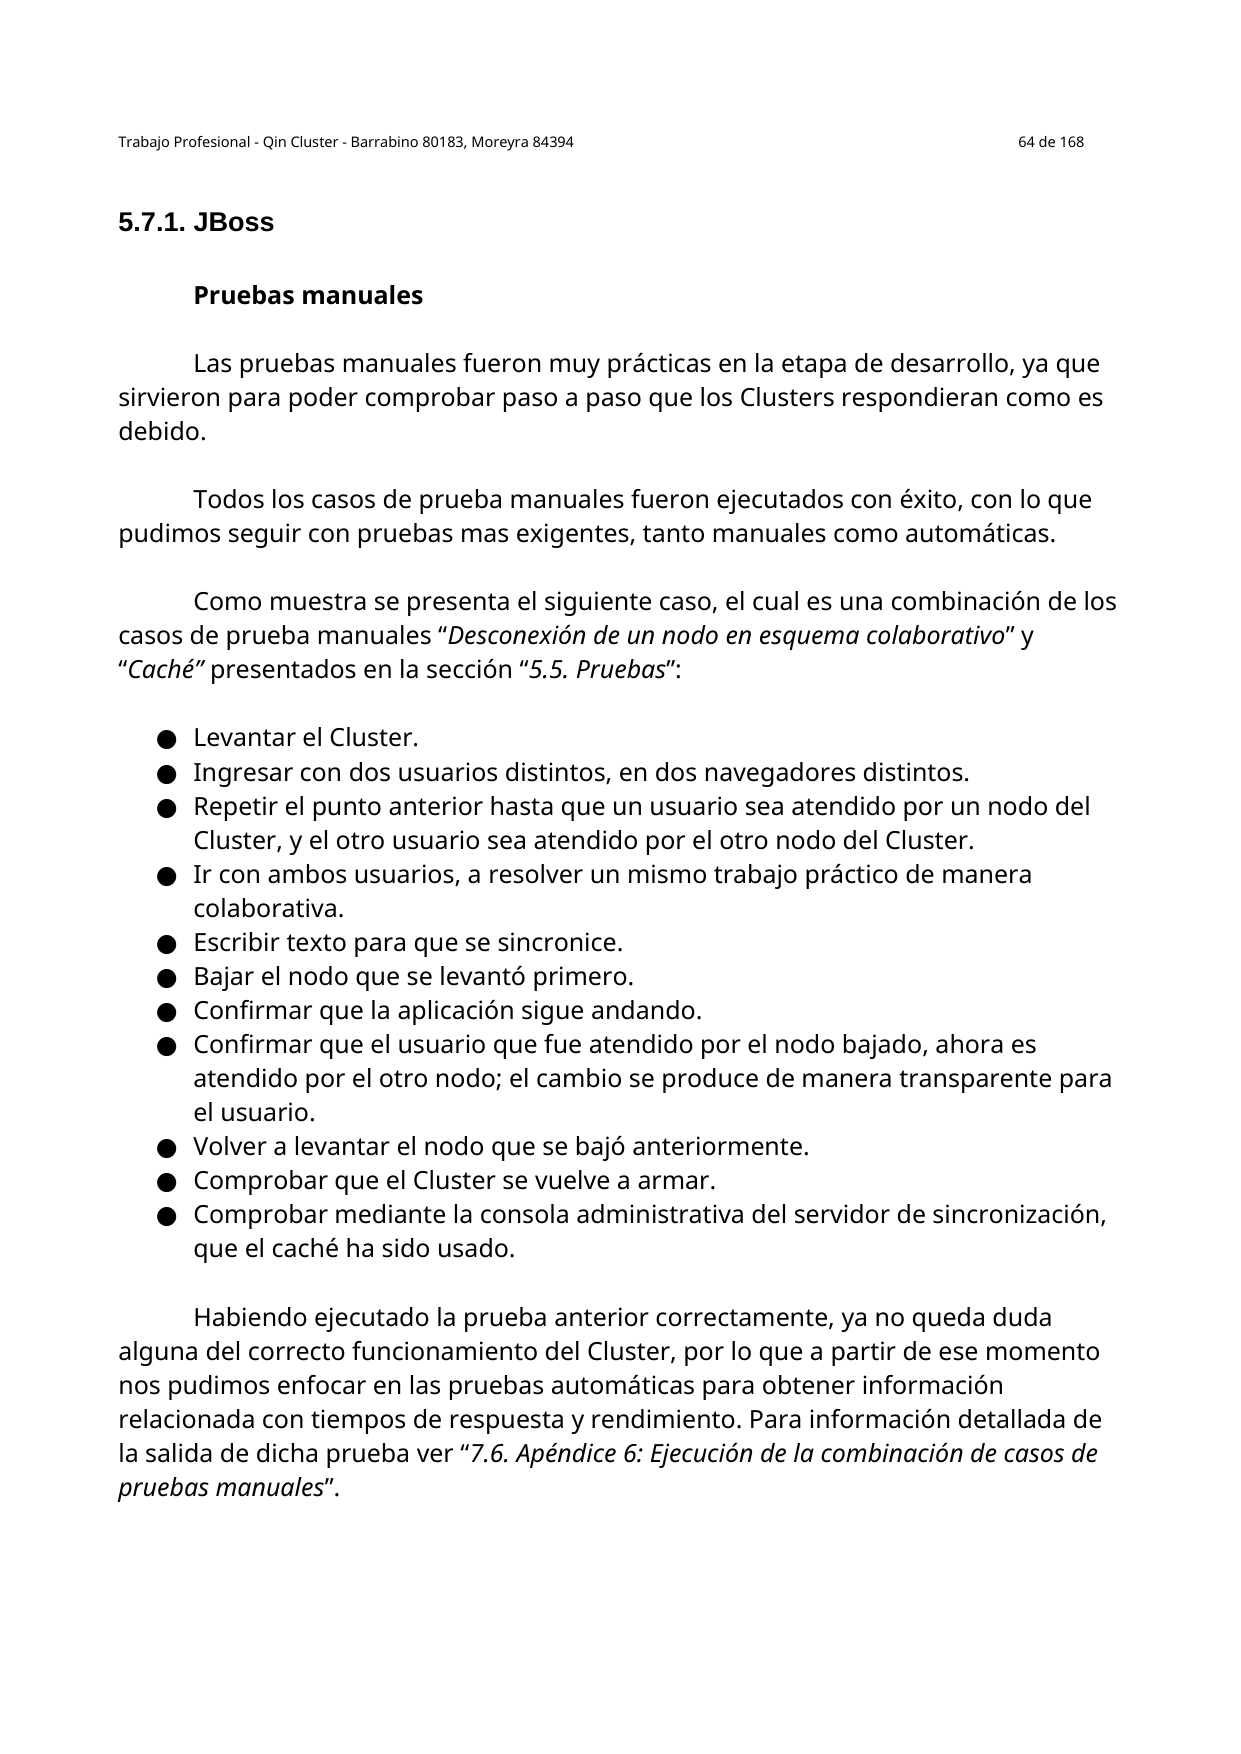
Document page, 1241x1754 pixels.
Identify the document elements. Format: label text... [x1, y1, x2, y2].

list Ingresar con dos usuarios distintos, en dos navegadores distintos. [156, 754, 1122, 788]
list Bajar el nodo que se levantó primero. [156, 958, 1122, 993]
list Comprobar mediante la consola administrativa del servidor de sincronización, que el caché ha sido usado. [156, 1197, 1122, 1265]
text Como muestra se presenta el siguiente caso, el cual es una combinación de los casos de prueba manuales “Desconexión de un nodo en esquema colaborativo” y “Caché” presentados en la sección “5.5. Pruebas”: [118, 584, 1122, 686]
text Habiendo ejecutado la prueba anterior correctamente, ya no queda duda alguna del correcto funcionamiento del Cluster, por lo que a partir de ese momento nos pudimos enfocar en las pruebas automáticas para obtener información relacionada con tiempos de respuesta y rendimiento. Para información detallada de la salida de dicha prueba ver “7.6. Apéndice 6: Ejecución de la combinación de casos de pruebas manuales”. [118, 1299, 1122, 1503]
text Las pruebas manuales fueron muy prácticas en la etapa de desarrollo, ya que sirvieron para poder comprobar paso a paso que los Clusters respondieran como es debido. [118, 345, 1122, 448]
text Pruebas manuales [118, 277, 1122, 311]
list Volver a levantar el nodo que se bajó anteriormente. [156, 1129, 1122, 1163]
list Ir con ambos usuarios, a resolver un mismo trabajo práctico de manera colaborativa. [156, 856, 1122, 924]
text Todos los casos de prueba manuales fueron ejecutados con éxito, con lo que pudimos seguir con pruebas mas exigentes, tanto manuales como automáticas. [118, 482, 1122, 550]
list Confirmar que la aplicación sigue andando. [156, 993, 1122, 1027]
list Repetir el punto anterior hasta que un usuario sea atendido por un nodo del Cluster, y el otro usuario sea atendido por el otro nodo del Cluster. [156, 788, 1122, 856]
list Levantar el Cluster. [156, 720, 1122, 754]
list Escribir texto para que se sincronice. [156, 924, 1122, 958]
list Confirmar que el usuario que fue atendido por el nodo bajado, ahora es atendido por el otro nodo; el cambio se produce de manera transparente para el usuario. [156, 1027, 1122, 1129]
list Comprobar que el Cluster se vuelve a armar. [156, 1163, 1122, 1197]
subtitle 5.7.1. JBoss [118, 207, 1122, 237]
